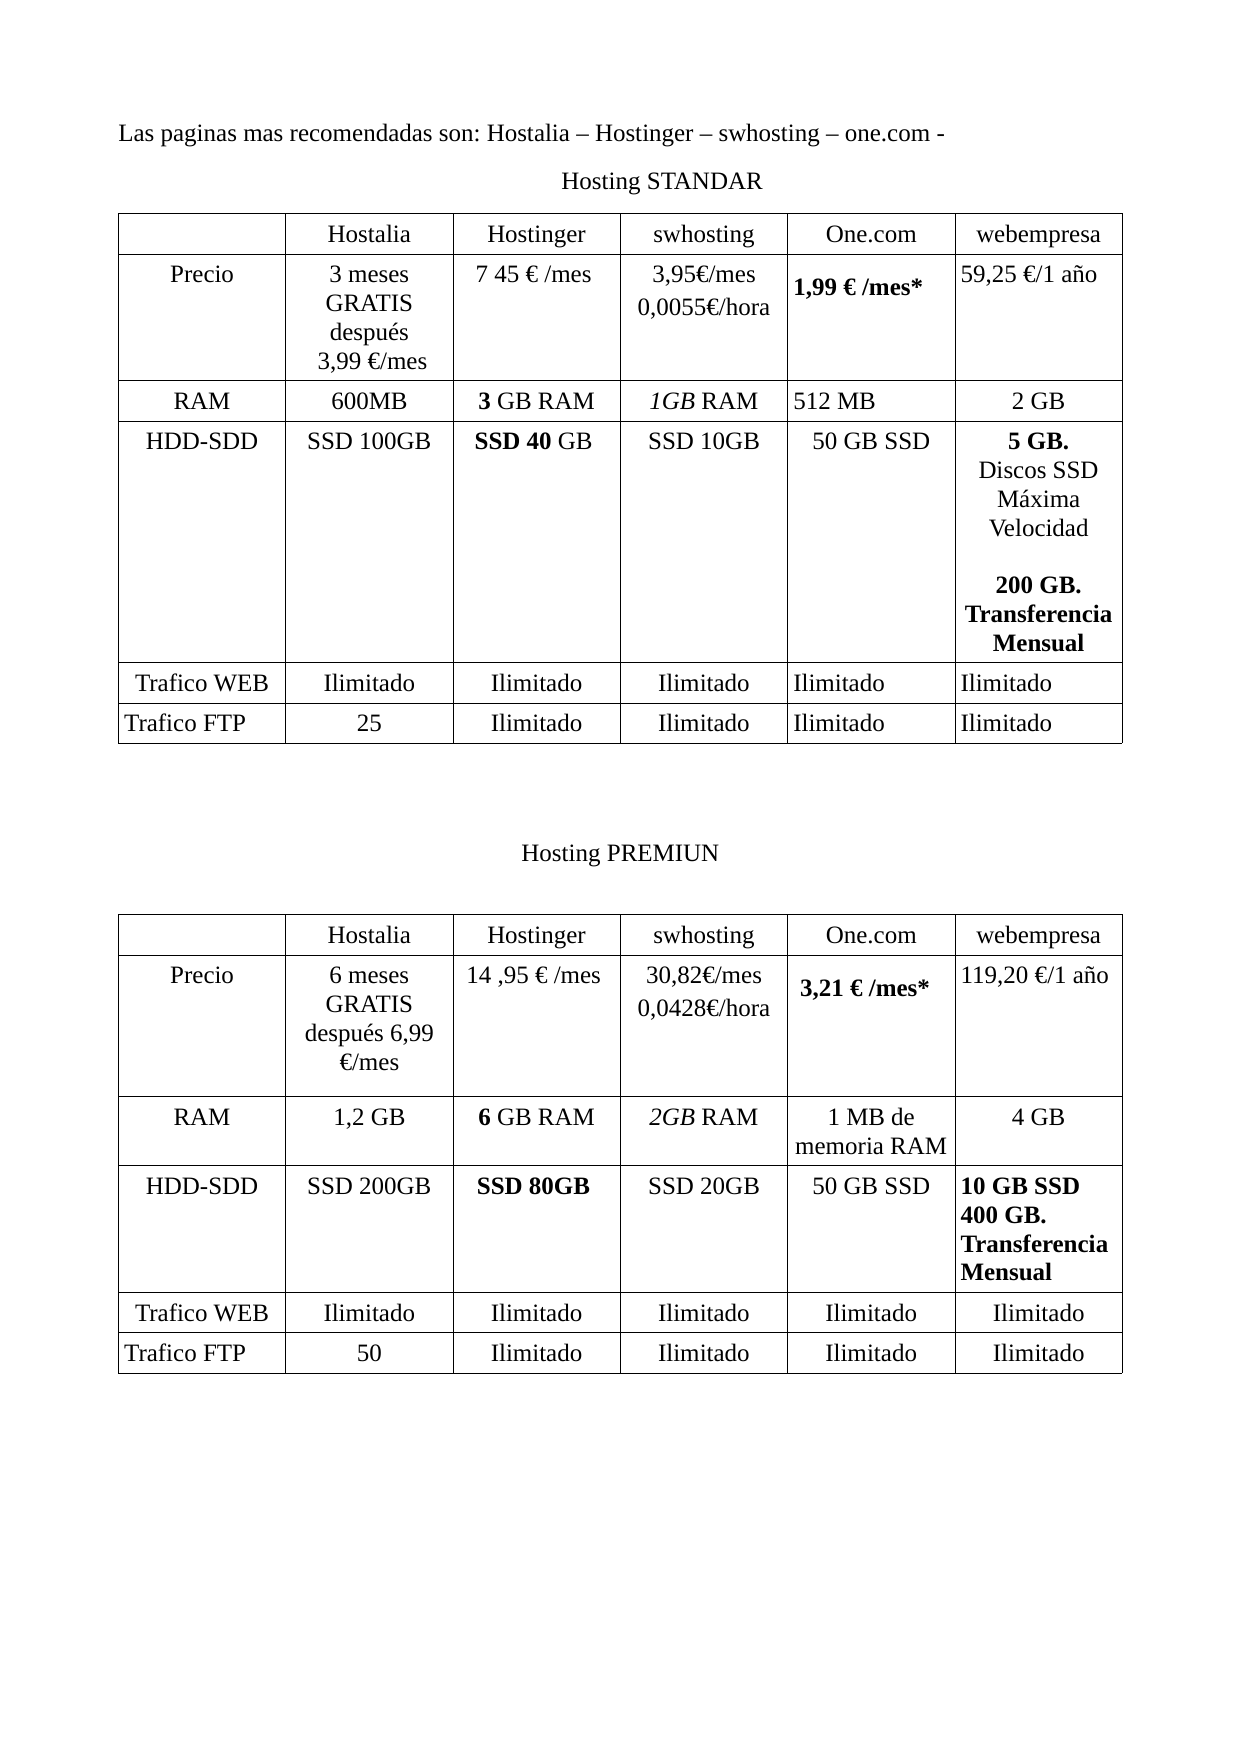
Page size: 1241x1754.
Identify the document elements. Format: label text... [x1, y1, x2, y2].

table_cell 1 MB de memoria RAM [788, 1097, 955, 1165]
table_cell 10 GB SSD 400 GB. Transferencia Mensual [956, 1166, 1122, 1292]
table_cell 14 ,95 € /mes [454, 956, 620, 1096]
table_cell Ilimitado [956, 663, 1122, 702]
table_header [119, 214, 285, 254]
table_header Hostalia [286, 214, 453, 254]
text Hosting STANDAR [118, 166, 1122, 194]
table_cell SSD 40 GB [454, 422, 620, 662]
table_cell Ilimitado [621, 704, 787, 743]
table_cell 2GB RAM [621, 1097, 787, 1165]
table_header Hostinger [454, 915, 620, 955]
table_cell Precio [119, 255, 285, 380]
table_header webempresa [956, 915, 1122, 955]
table_cell HDD-SDD [119, 422, 285, 662]
table_cell Ilimitado [956, 1293, 1122, 1332]
table_cell Ilimitado [454, 1333, 620, 1373]
table_cell Trafico FTP [119, 1333, 285, 1373]
table_cell Ilimitado [454, 1293, 620, 1332]
table_cell Ilimitado [621, 663, 787, 702]
table_cell 59,25 €/1 año [956, 255, 1122, 380]
table_cell 5 GB. Discos SSD Máxima Velocidad 200 GB. Transferencia Mensual [956, 422, 1122, 662]
table_cell Ilimitado [621, 1293, 787, 1332]
table_header One.com [788, 915, 955, 955]
table_cell SSD 10GB [621, 422, 787, 662]
table_cell Ilimitado [621, 1333, 787, 1373]
table_header swhosting [621, 915, 787, 955]
table_cell 600MB [286, 381, 453, 421]
table_cell 6 meses GRATIS después 6,99 €/mes [286, 956, 453, 1096]
table_cell 7 45 € /mes [454, 255, 620, 380]
table_cell 6 GB RAM [454, 1097, 620, 1165]
table_cell 3,21 € /mes* [788, 956, 955, 1096]
table_cell 119,20 €/1 año [956, 956, 1122, 1096]
table_cell Trafico FTP [119, 704, 285, 743]
table_header swhosting [621, 214, 787, 254]
table_cell RAM [119, 381, 285, 421]
table_cell Ilimitado [286, 1293, 453, 1332]
text Las paginas mas recomendadas son: Hostalia – Hostinger – swhosting – one.com - [118, 118, 1122, 147]
table_cell SSD 200GB [286, 1166, 453, 1292]
table_cell 1,99 € /mes* [788, 255, 955, 380]
table_cell 50 [286, 1333, 453, 1373]
table_cell Ilimitado [956, 1333, 1122, 1373]
table_cell 1GB RAM [621, 381, 787, 421]
table_cell Ilimitado [788, 663, 955, 702]
text Hosting PREMIUN [118, 838, 1122, 867]
table_cell 3,95€/mes 0,0055€/hora [621, 255, 787, 380]
table_cell Trafico WEB [119, 1293, 285, 1332]
table_cell Ilimitado [788, 704, 955, 743]
table_cell 50 GB SSD [788, 422, 955, 662]
table_cell 30,82€/mes 0,0428€/hora [621, 956, 787, 1096]
table_cell HDD-SDD [119, 1166, 285, 1292]
table_header Hostinger [454, 214, 620, 254]
table_header [119, 915, 285, 955]
table_cell 1,2 GB [286, 1097, 453, 1165]
table_header One.com [788, 214, 955, 254]
table_cell SSD 80GB [454, 1166, 620, 1292]
table_cell 512 MB [788, 381, 955, 421]
table_cell Ilimitado [788, 1293, 955, 1332]
table_cell Ilimitado [454, 704, 620, 743]
table_cell Ilimitado [956, 704, 1122, 743]
table_cell 25 [286, 704, 453, 743]
table_cell Precio [119, 956, 285, 1096]
table_header webempresa [956, 214, 1122, 254]
table_cell RAM [119, 1097, 285, 1165]
table_cell Ilimitado [788, 1333, 955, 1373]
table_cell 3 meses GRATIS después 3,99 €/mes [286, 255, 453, 380]
table_cell 4 GB [956, 1097, 1122, 1165]
table_cell 2 GB [956, 381, 1122, 421]
table_header Hostalia [286, 915, 453, 955]
table_cell SSD 100GB [286, 422, 453, 662]
table_cell SSD 20GB [621, 1166, 787, 1292]
table_cell 3 GB RAM [454, 381, 620, 421]
table_cell Ilimitado [286, 663, 453, 702]
table_cell Ilimitado [454, 663, 620, 702]
table_cell Trafico WEB [119, 663, 285, 702]
table_cell 50 GB SSD [788, 1166, 955, 1292]
